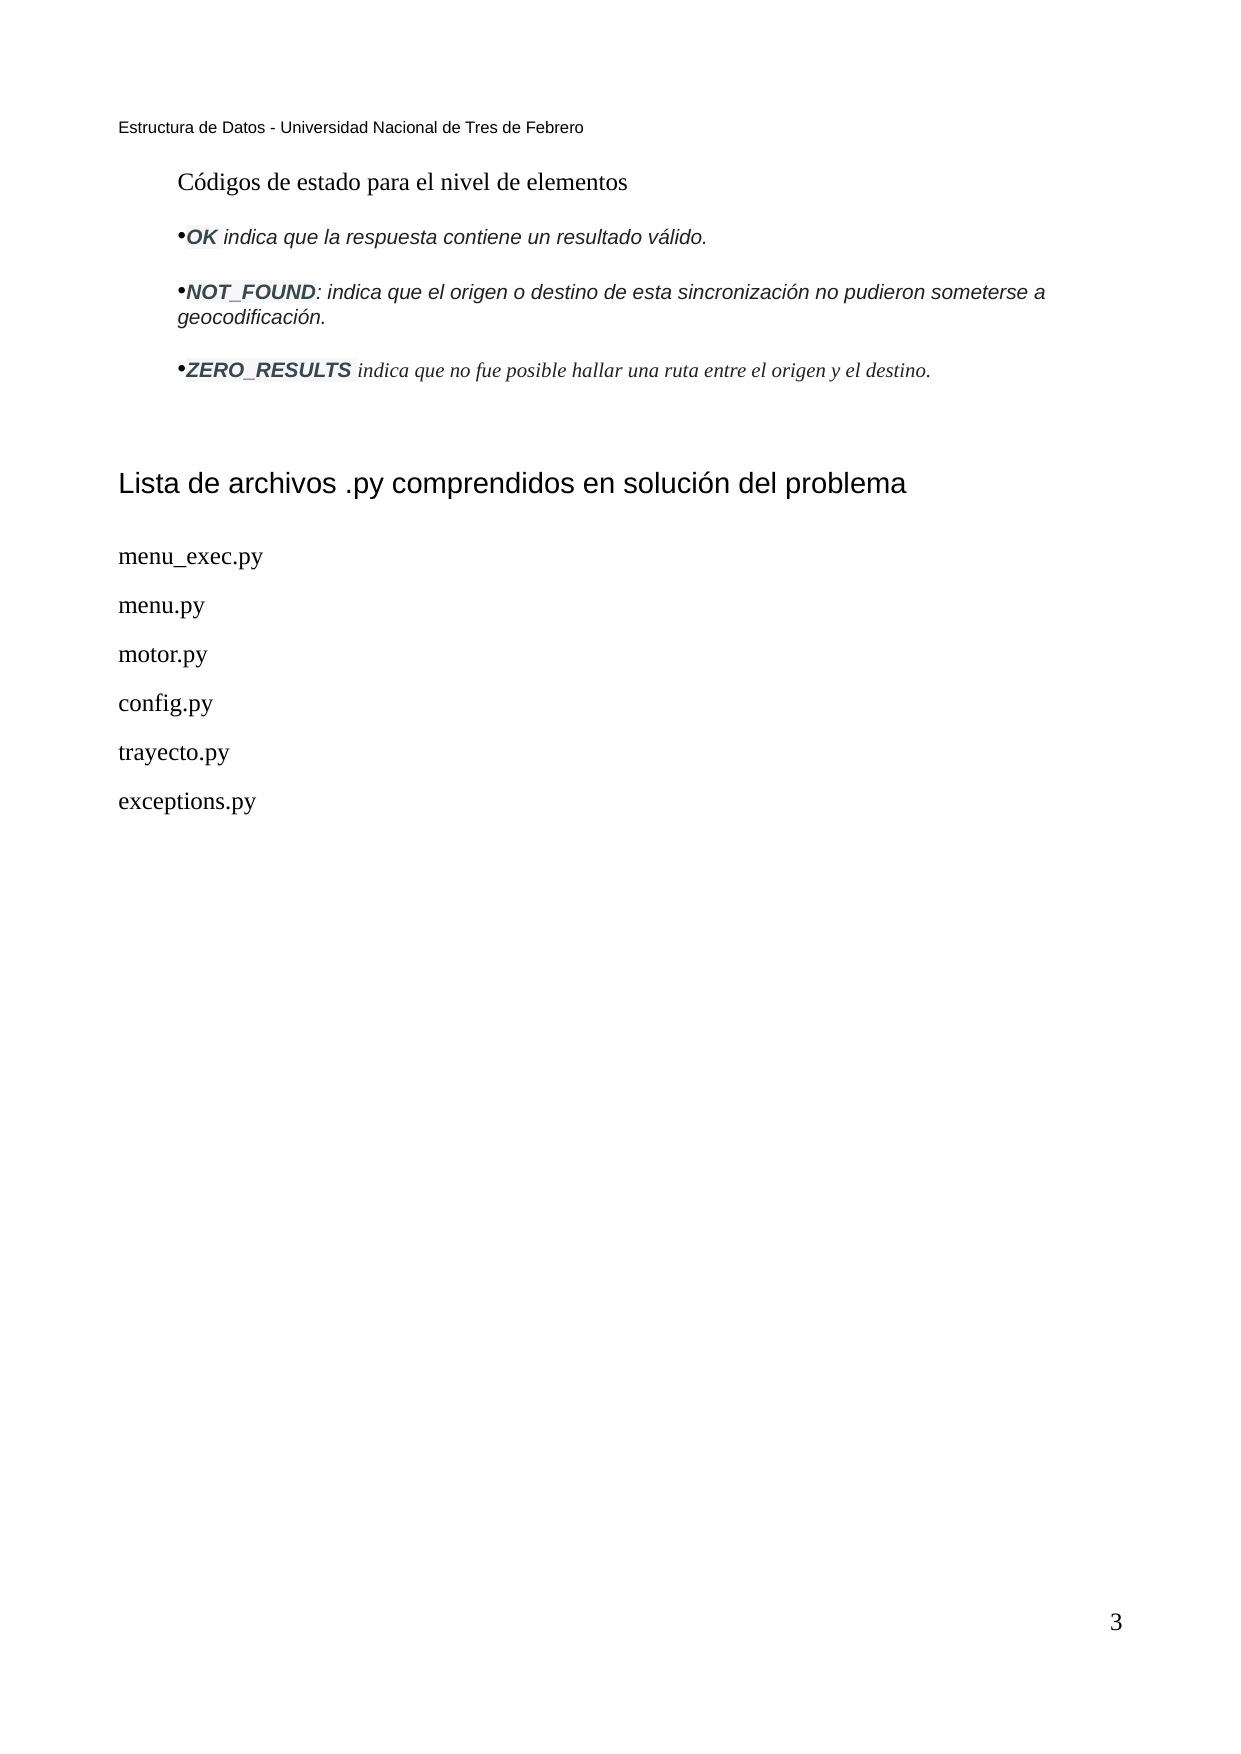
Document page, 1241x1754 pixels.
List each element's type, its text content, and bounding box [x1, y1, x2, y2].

text config.py [118, 688, 1122, 717]
list NOT_FOUND: indica que el origen o destino de esta sincronización no pudieron someterse a geocodificación. [177, 279, 1063, 328]
text menu_exec.py [118, 541, 1122, 570]
list ZERO_RESULTS indica que no fue posible hallar una ruta entre el origen y el destino. [177, 358, 1063, 383]
text exceptions.py [118, 786, 1122, 815]
subtitle Lista de archivos .py comprendidos en solución del problema [118, 466, 1122, 500]
text menu.py [118, 590, 1122, 619]
text trayecto.py [118, 737, 1122, 766]
text Códigos de estado para el nivel de elementos [177, 167, 1063, 196]
text motor.py [118, 639, 1122, 668]
list OK indica que la respuesta contiene un resultado válido. [177, 225, 1063, 250]
